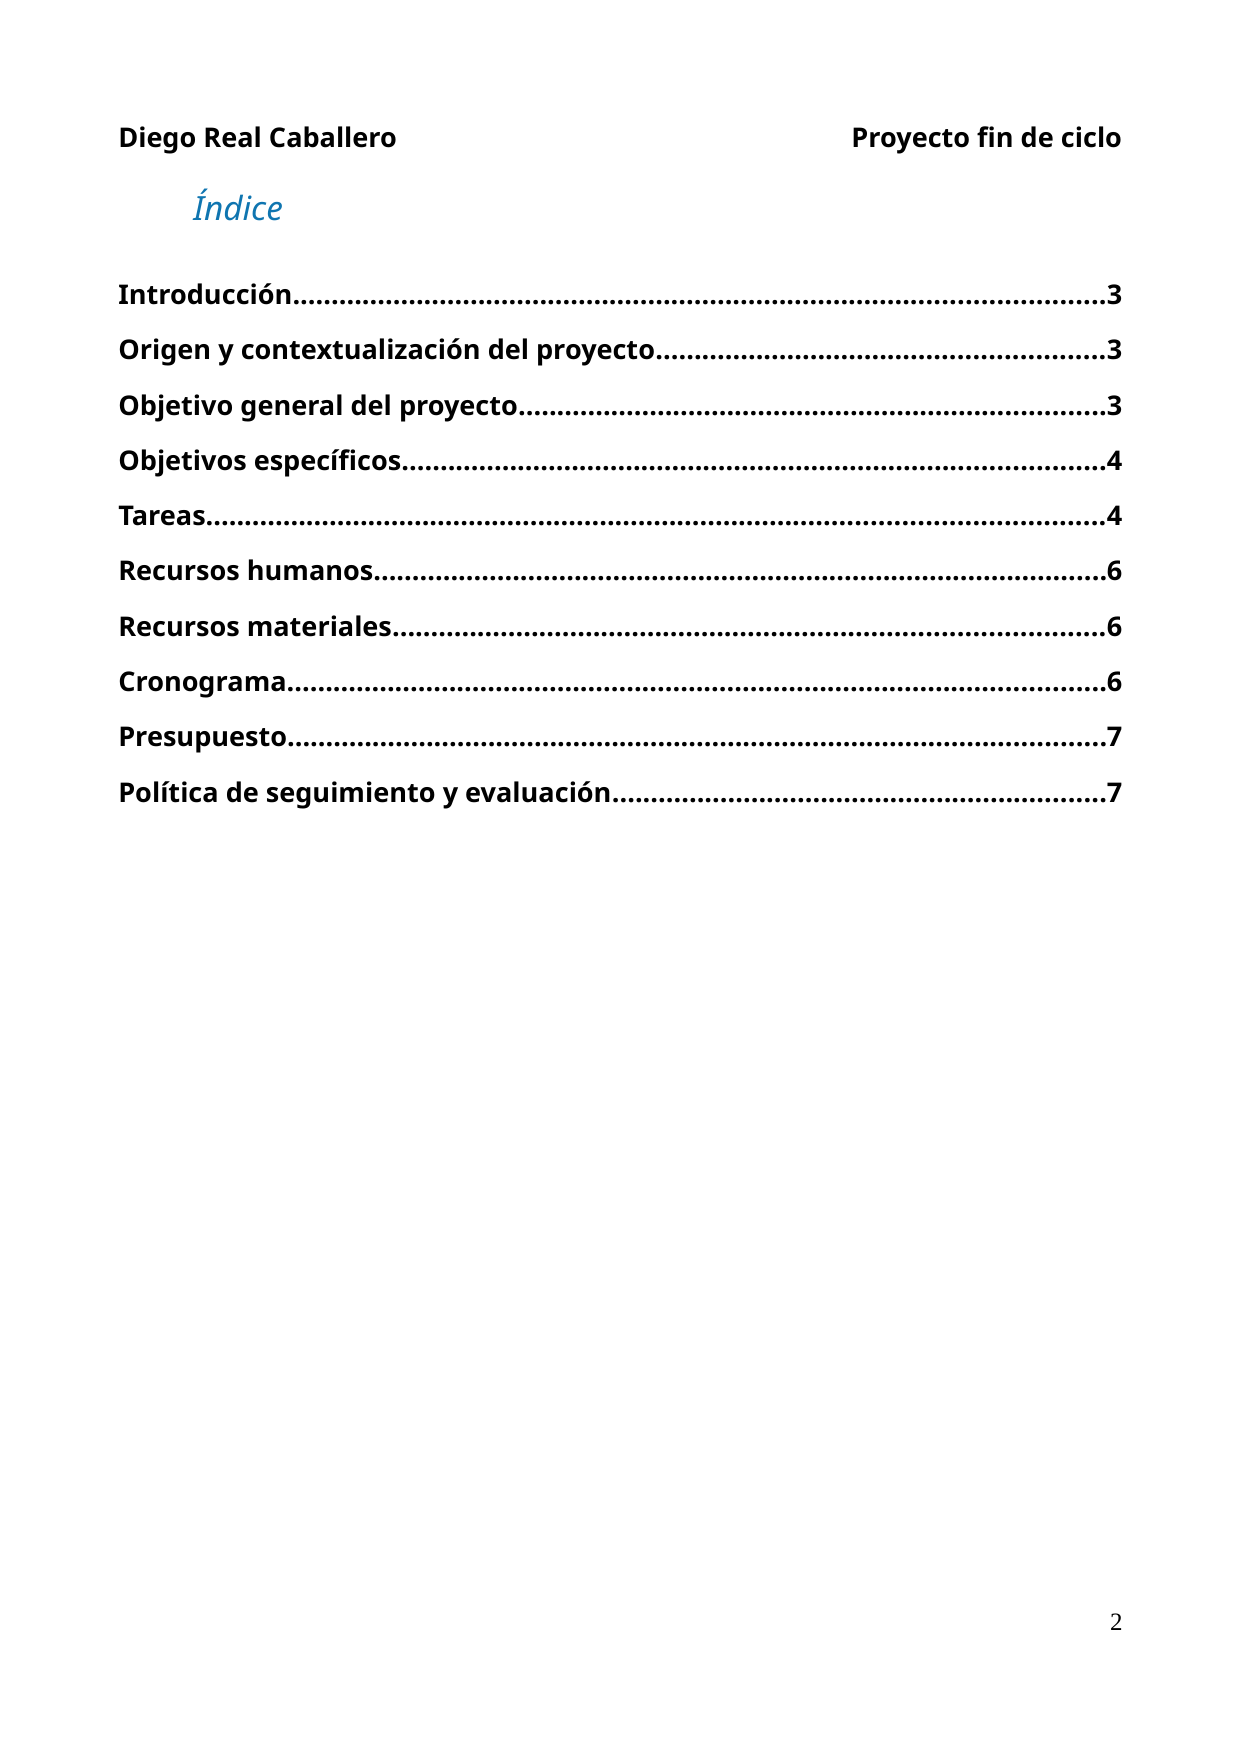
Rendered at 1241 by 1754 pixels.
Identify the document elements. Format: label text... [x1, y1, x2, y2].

text Introducción 3 [118, 275, 1122, 312]
text Tareas 4 [118, 497, 1122, 533]
text Presupuesto 7 [118, 718, 1122, 755]
text Recursos materiales 6 [118, 607, 1122, 644]
text Cronograma 6 [118, 662, 1122, 699]
text Política de seguimiento y evaluación 7 [118, 773, 1122, 810]
text Objetivos específicos 4 [118, 441, 1122, 478]
text Origen y contextualización del proyecto 3 [118, 331, 1122, 367]
text Recursos humanos 6 [118, 552, 1122, 589]
text Objetivo general del proyecto 3 [118, 386, 1122, 423]
list Índice [156, 184, 1122, 230]
